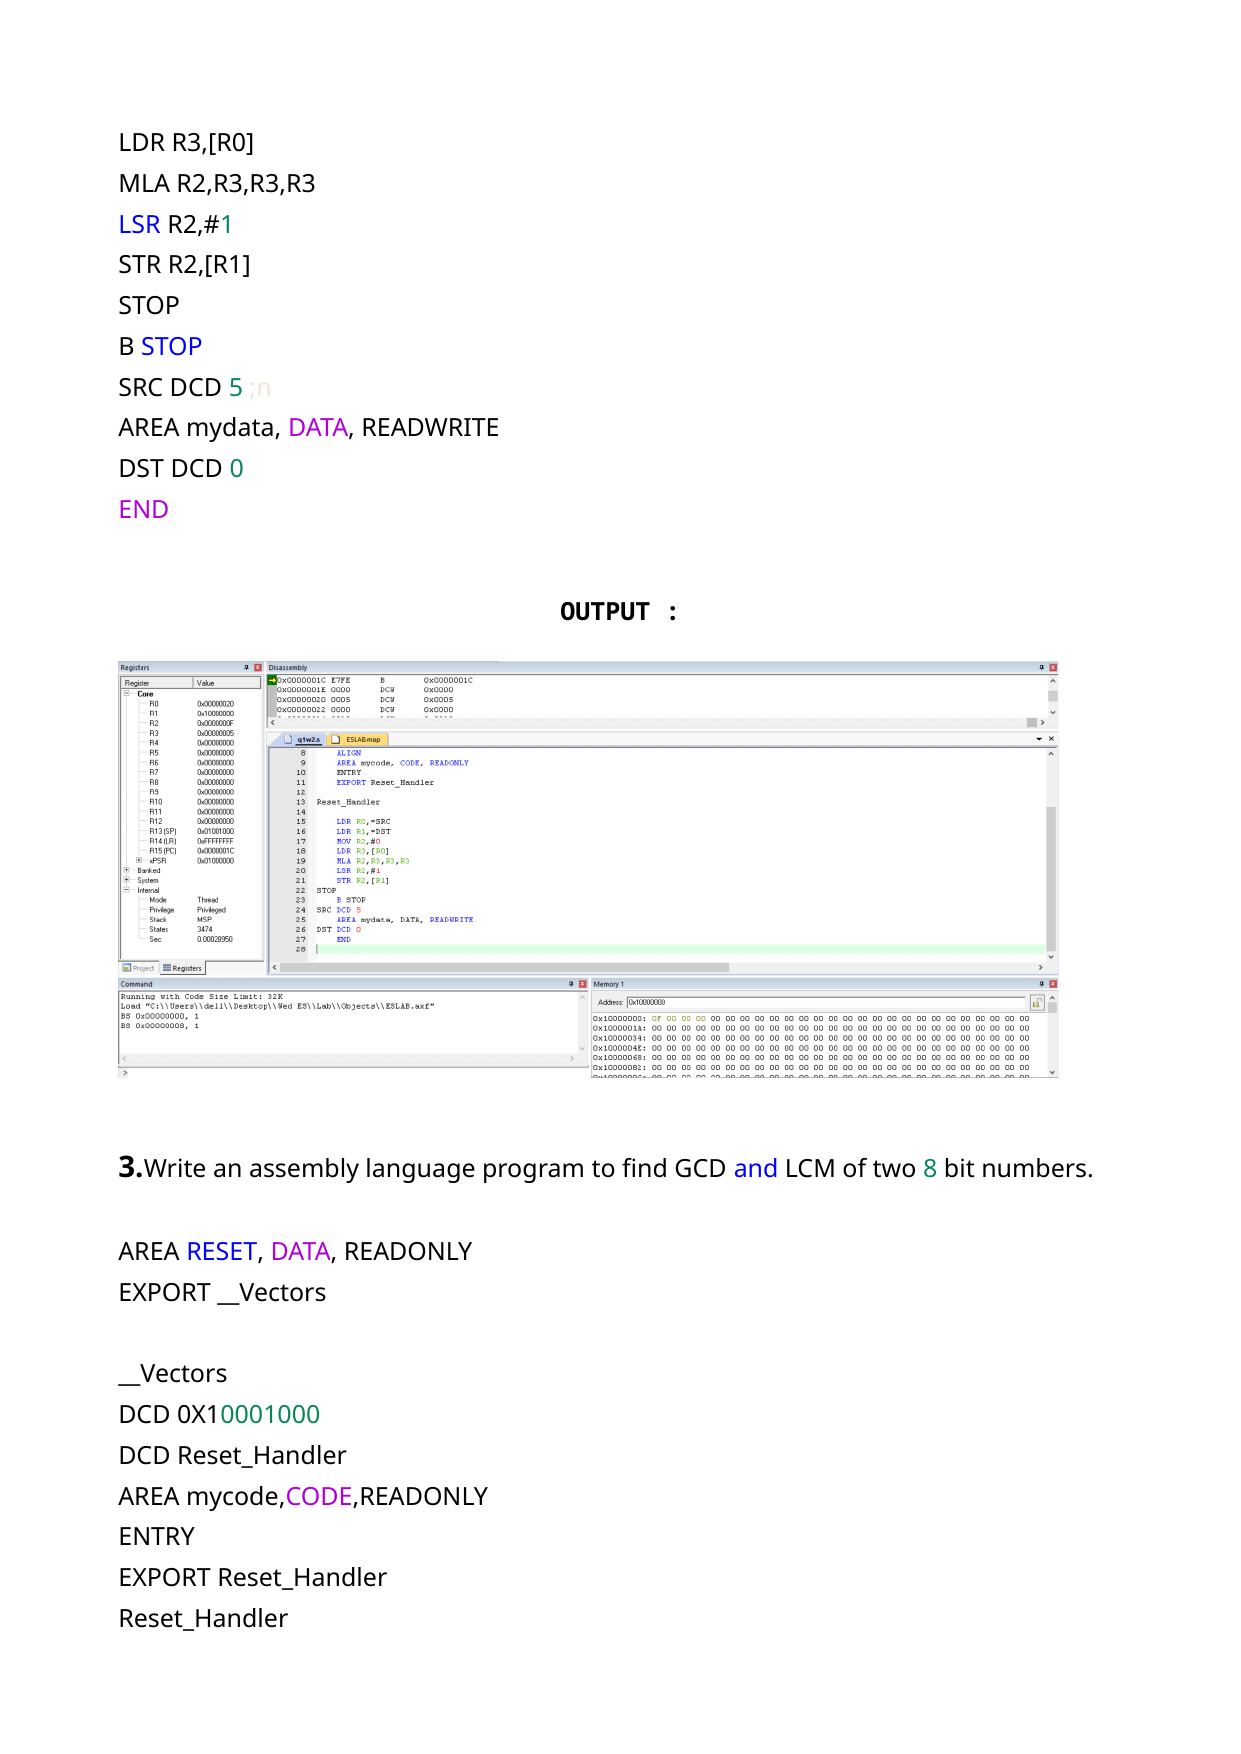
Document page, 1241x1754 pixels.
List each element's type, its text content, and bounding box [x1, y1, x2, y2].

text __Vectors [118, 1349, 1122, 1390]
text LSR R2,#1 [118, 199, 1122, 240]
text EXPORT Reset_Handler [118, 1553, 1122, 1594]
text DCD 0X10001000 [118, 1390, 1122, 1431]
text END [118, 485, 1122, 525]
text EXPORT __Vectors [118, 1268, 1122, 1308]
text B STOP [118, 322, 1122, 362]
text MLA R2,R3,R3,R3 [118, 159, 1122, 199]
text 3.Write an assembly language program to find GCD and LCM of two 8 bit numbers. [118, 1146, 1122, 1186]
text AREA mycode,CODE,READONLY [118, 1471, 1122, 1512]
text DST DCD 0 [118, 444, 1122, 485]
text Reset_Handler [118, 1594, 1122, 1634]
text AREA mydata, DATA, READWRITE [118, 403, 1122, 444]
picture [118, 661, 1059, 1078]
text AREA RESET, DATA, READONLY [118, 1227, 1122, 1268]
text DCD Reset_Handler [118, 1431, 1122, 1471]
text STOP [118, 281, 1122, 322]
text ENTRY [118, 1512, 1122, 1553]
text STR R2,[R1] [118, 240, 1122, 281]
text OUTPUT : [118, 593, 1122, 628]
text SRC DCD 5 ;n [118, 362, 1122, 403]
text LDR R3,[R0] [118, 118, 1122, 159]
